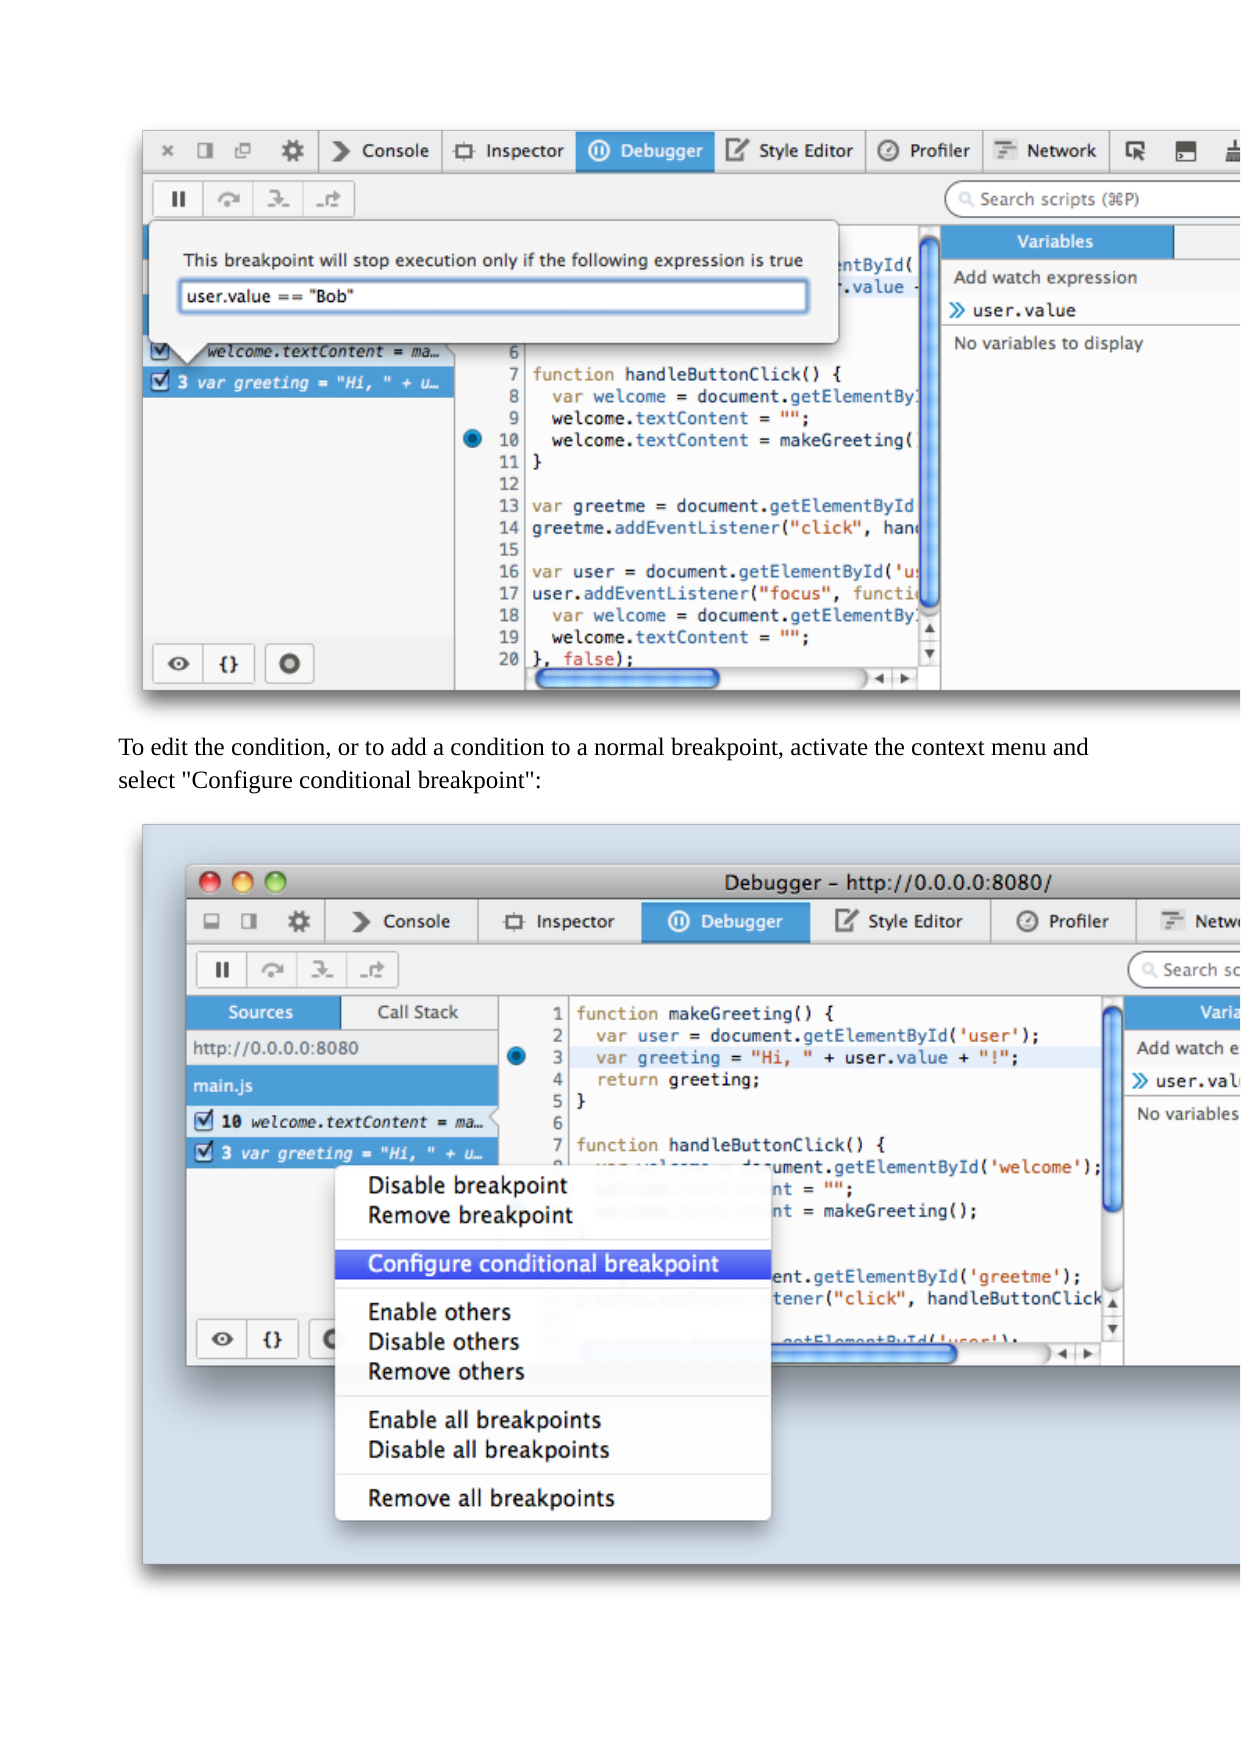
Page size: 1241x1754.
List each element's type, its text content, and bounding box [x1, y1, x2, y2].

picture [118, 118, 1241, 728]
text To edit the condition, or to add a condition to a normal breakpoint, activate the context menu and select "Configure conditional breakpoint": [118, 728, 1122, 793]
picture [118, 812, 1241, 1602]
